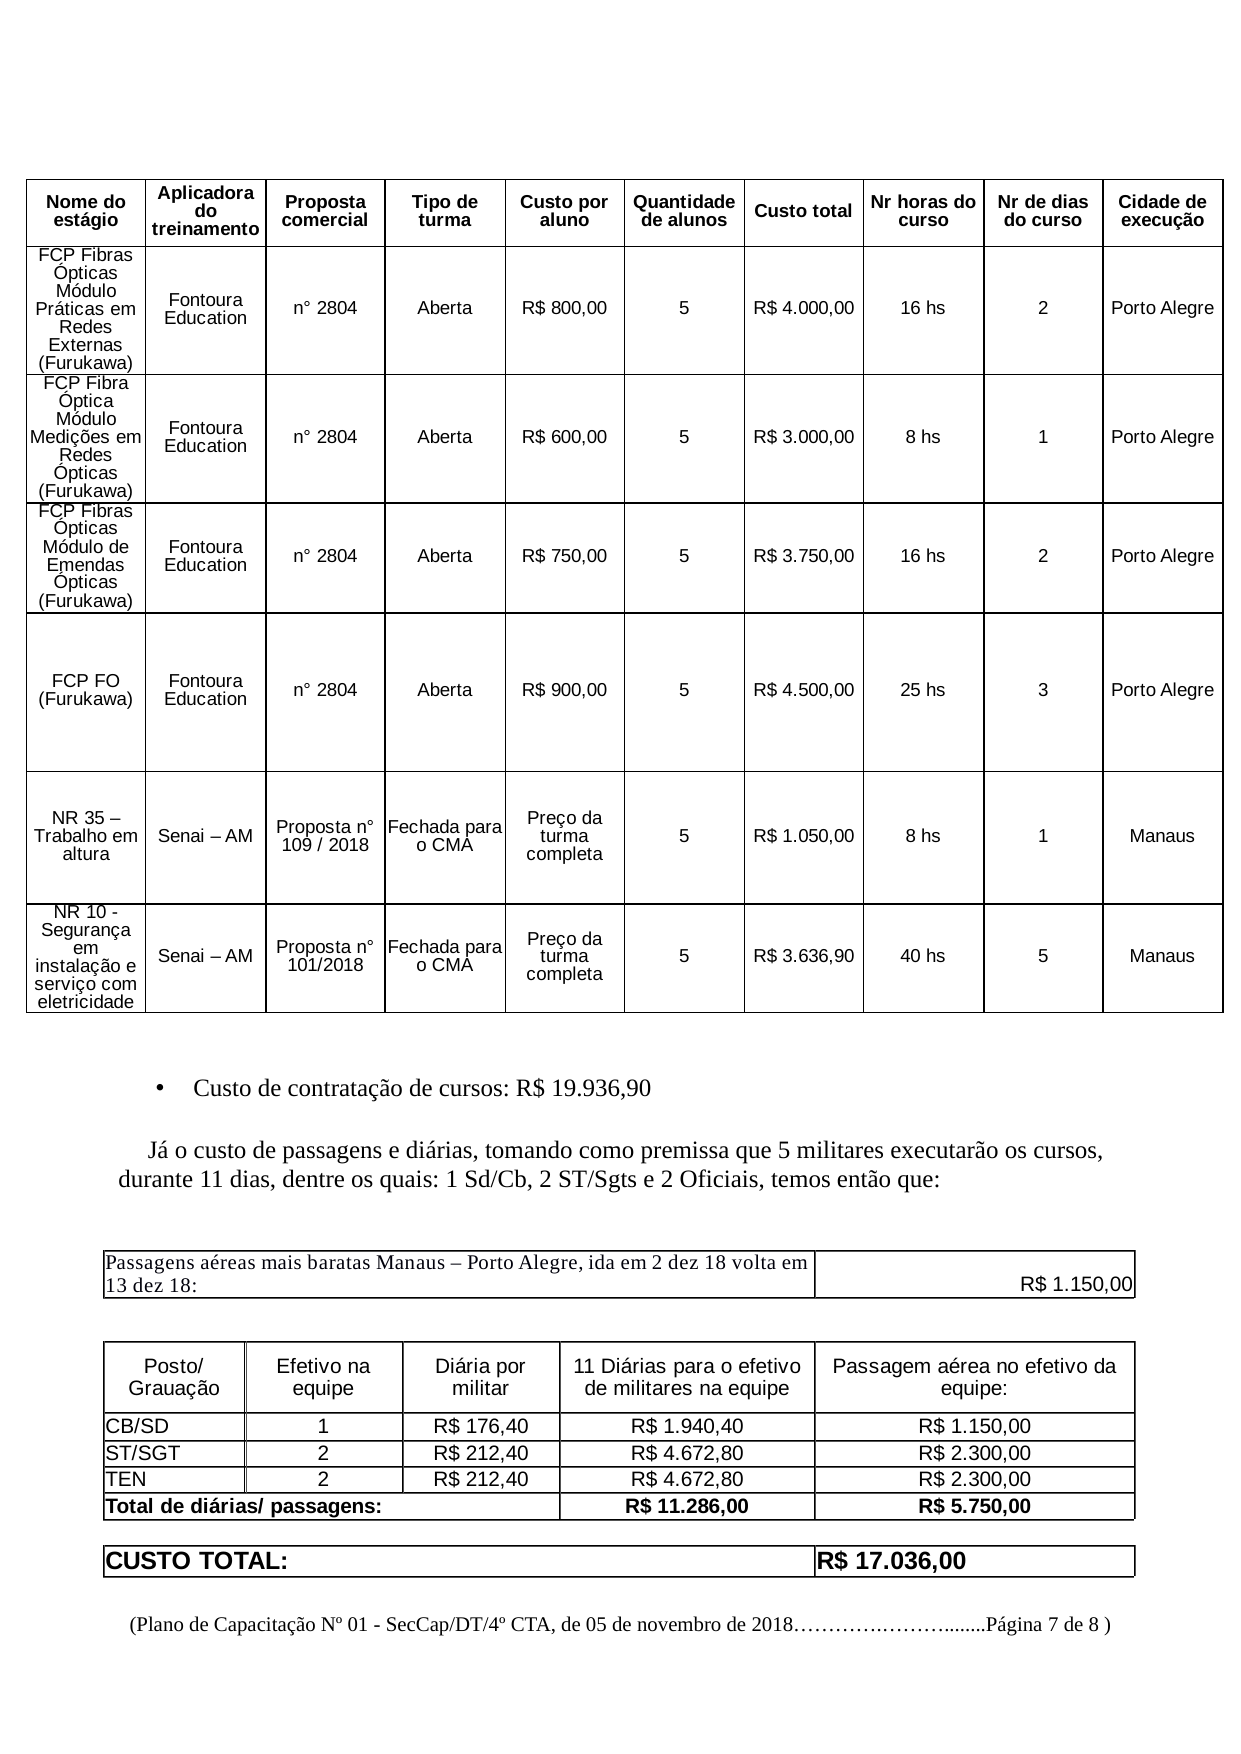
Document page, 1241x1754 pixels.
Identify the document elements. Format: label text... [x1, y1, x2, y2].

subtitle Já o custo de passagens e diárias, tomando como premissa que 5 militares executarão os cursos, durante 11 dias, dentre os quais: 1 Sd/Cb, 2 ST/Sgts e 2 Oficiais, temos então que: [118, 1135, 1122, 1192]
subtitle Custo de contratação de cursos: R$ 19.936,90 [156, 1073, 1122, 1101]
